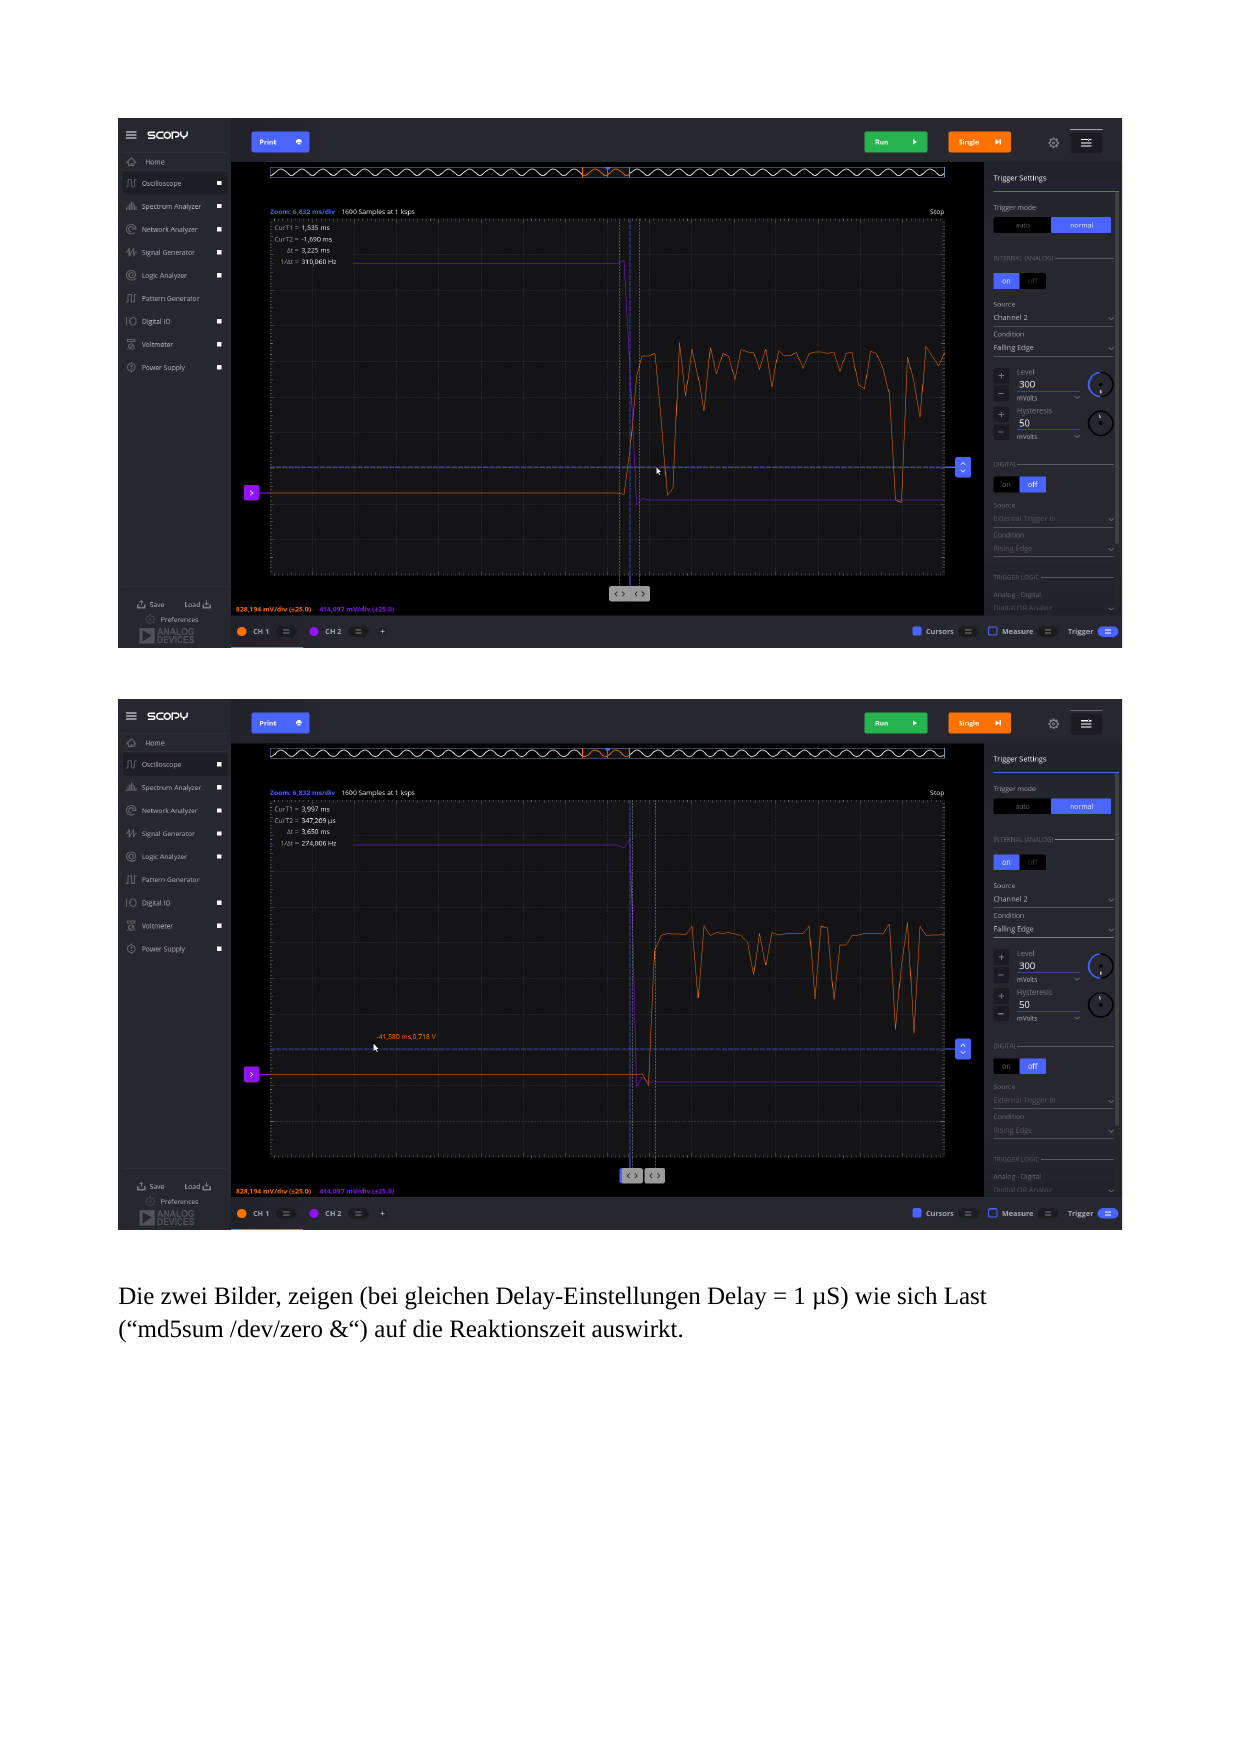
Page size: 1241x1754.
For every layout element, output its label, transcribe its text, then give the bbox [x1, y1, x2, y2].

picture [118, 699, 1123, 1230]
picture [118, 118, 1123, 648]
text Die zwei Bilder, zeigen (bei gleichen Delay-Einstellungen Delay = 1 µS) wie sich Last (“md5sum /dev/zero &“) auf die Reaktionszeit auswirkt. [118, 1281, 1122, 1343]
